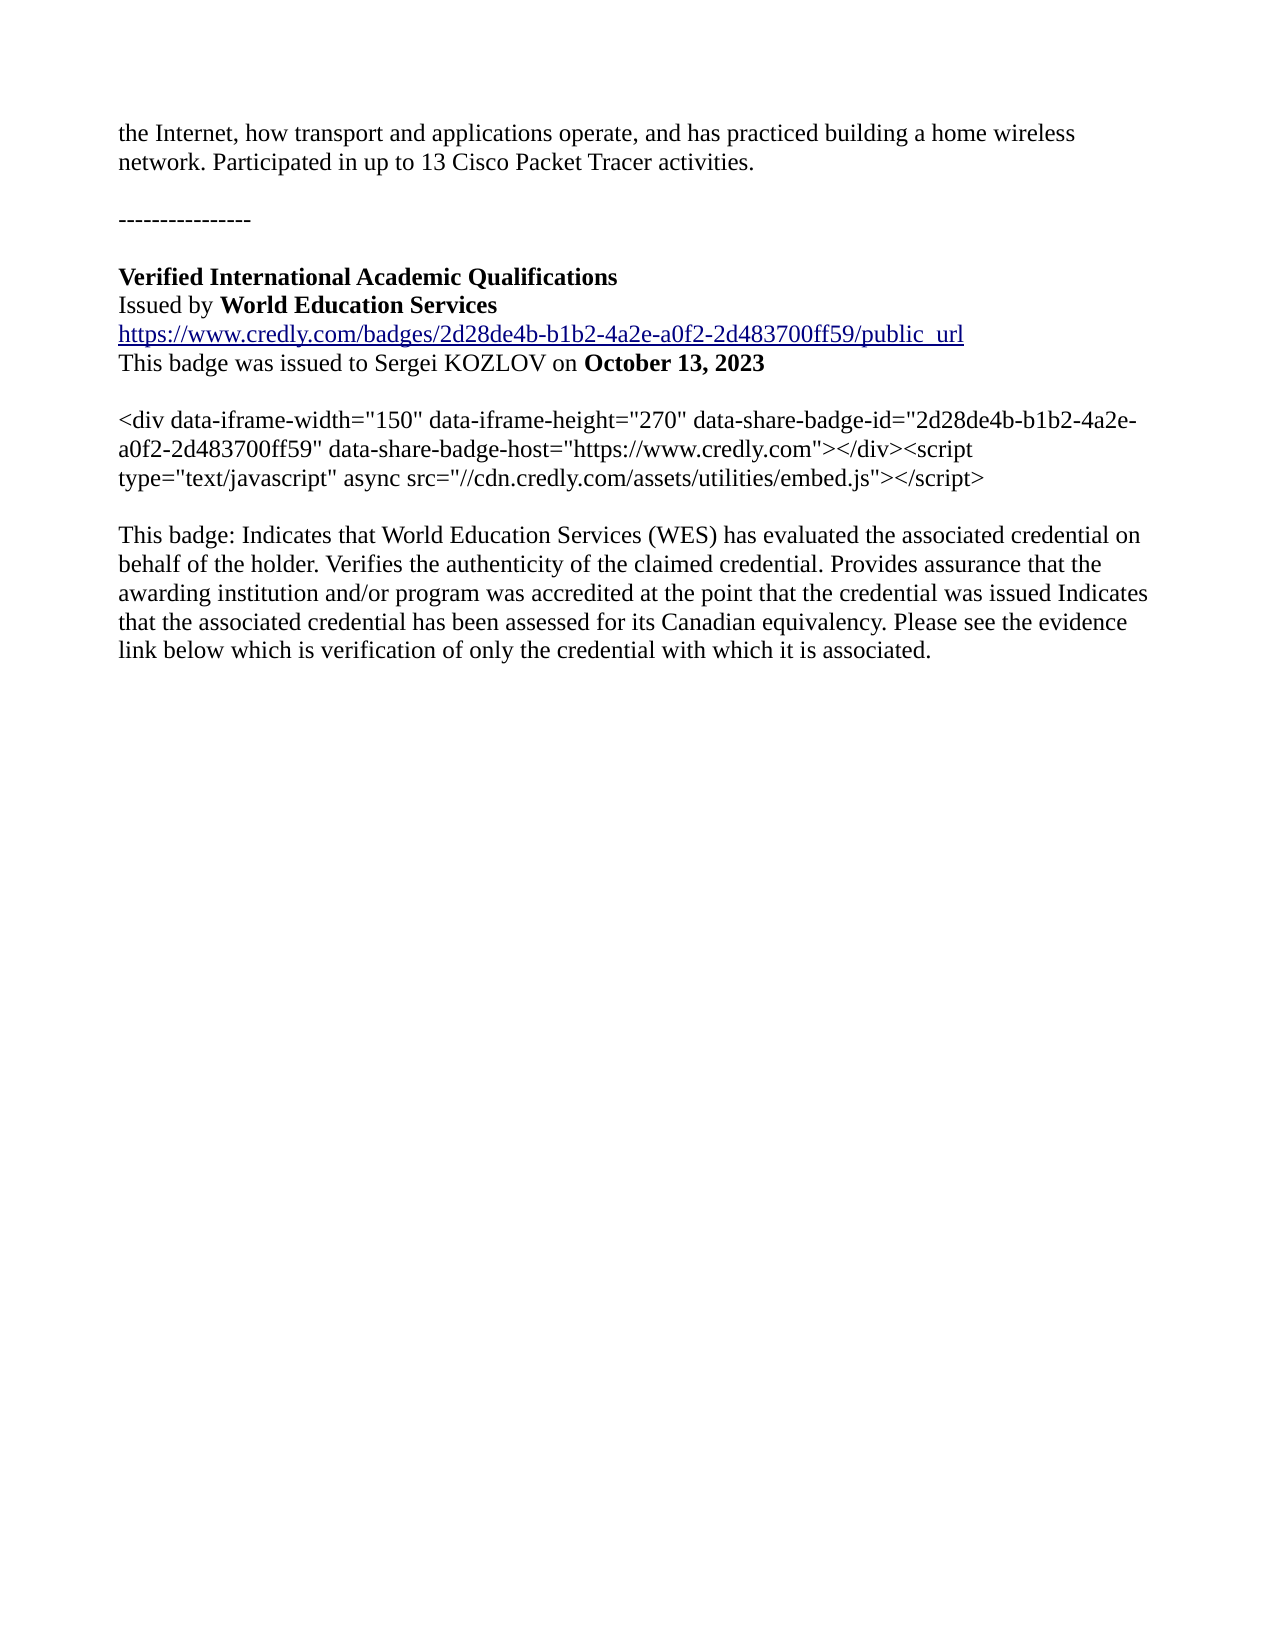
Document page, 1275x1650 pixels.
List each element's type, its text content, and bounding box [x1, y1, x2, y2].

text the Internet, how transport and applications operate, and has practiced building a home wireless network. Participated in up to 13 Cisco Packet Tracer activities. [118, 118, 1157, 176]
text This badge was issued to Sergei KOZLOV on October 13, 2023 [118, 348, 1157, 377]
text Verified International Academic Qualifications [118, 262, 1157, 291]
text This badge: Indicates that World Education Services (WES) has evaluated the associated credential on behalf of the holder. Verifies the authenticity of the claimed credential. Provides assurance that the awarding institution and/or program was accredited at the point that the credential was issued Indicates that the associated credential has been assessed for its Canadian equivalency. Please see the evidence link below which is verification of only the credential with which it is associated. [118, 521, 1157, 664]
text <div data-iframe-width="150" data-iframe-height="270" data-share-badge-id="2d28de4b-b1b2-4a2e-a0f2-2d483700ff59" data-share-badge-host="https://www.credly.com"></div><script type="text/javascript" async src="//cdn.credly.com/assets/utilities/embed.js"></script> [118, 406, 1157, 492]
text https://www.credly.com/badges/2d28de4b-b1b2-4a2e-a0f2-2d483700ff59/public_url [118, 319, 1157, 348]
text Issued by World Education Services [118, 291, 1157, 319]
text ---------------- [118, 204, 1157, 233]
